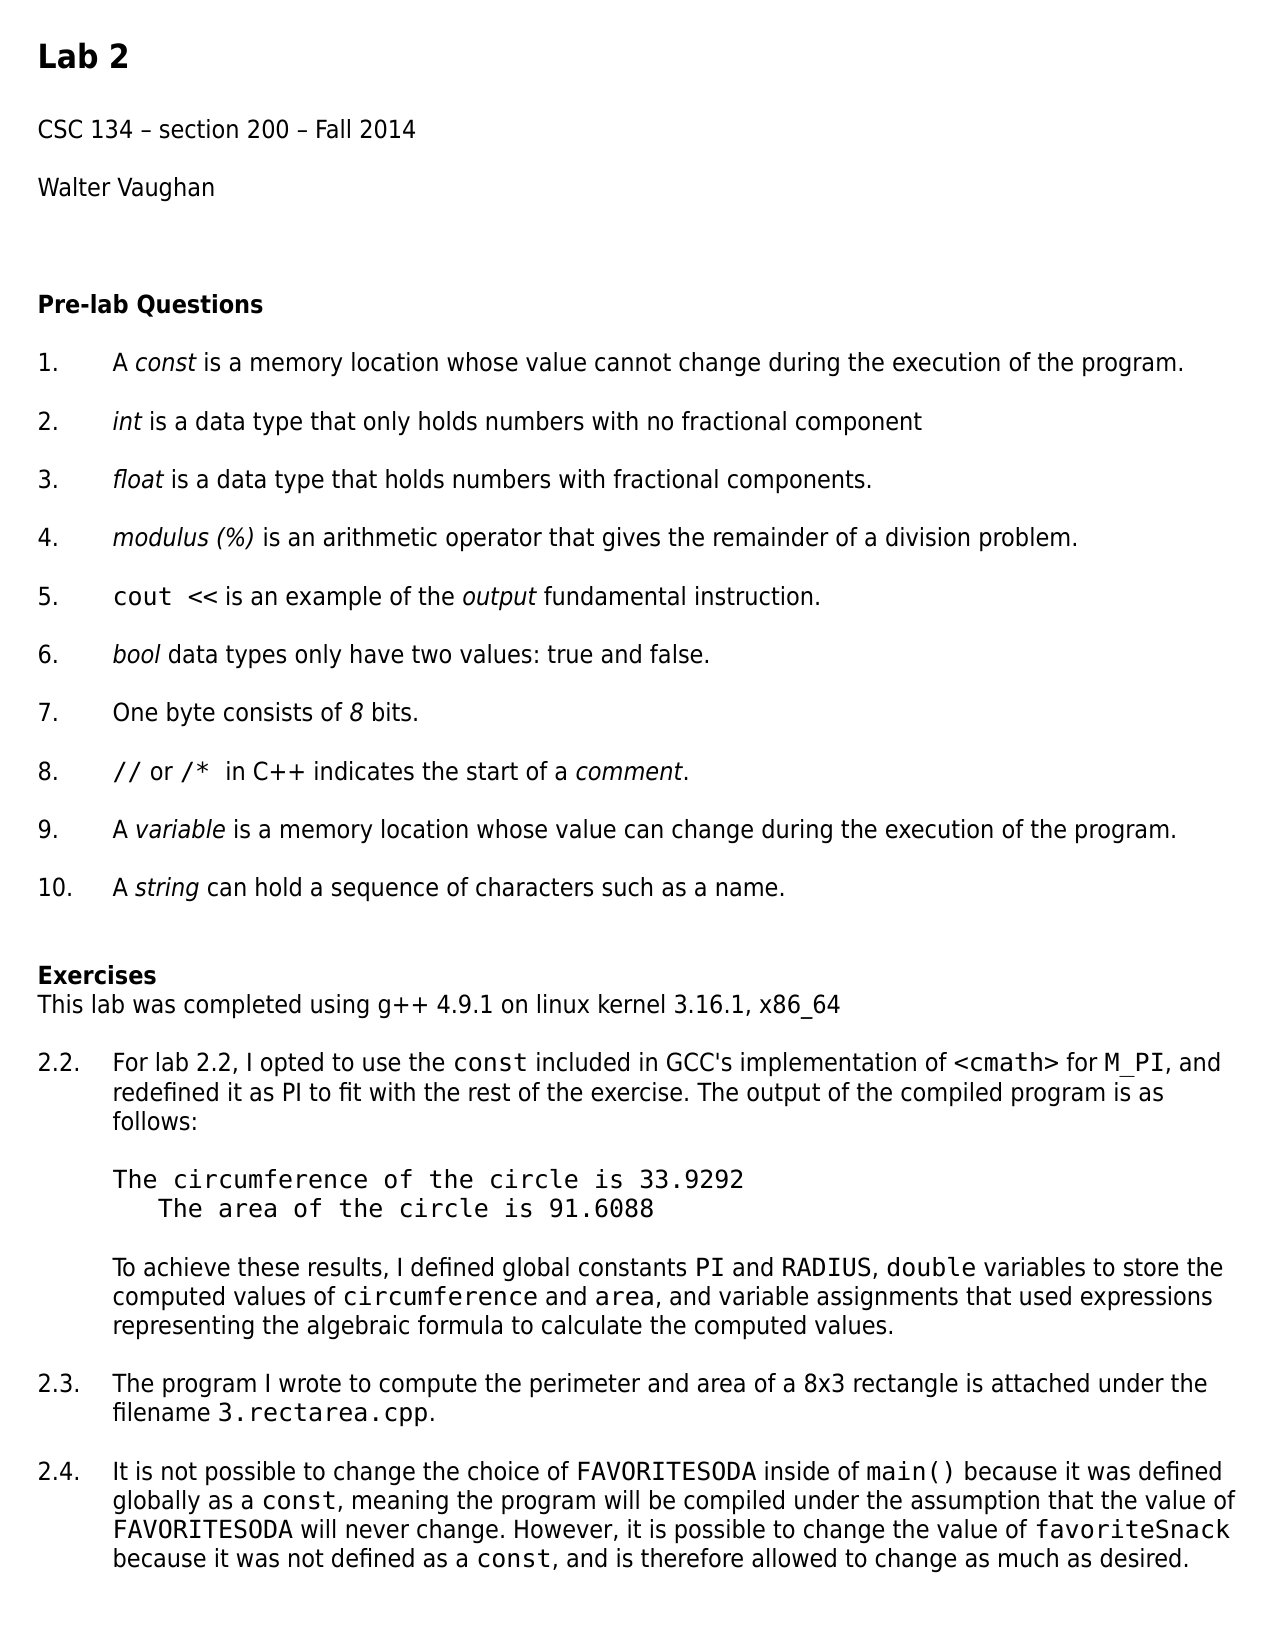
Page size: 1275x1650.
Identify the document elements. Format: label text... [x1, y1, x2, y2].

list bool data types only have two values: true and false. [37, 640, 1237, 669]
text This lab was completed using g++ 4.9.1 on linux kernel 3.16.1, x86_64 [37, 990, 1237, 1019]
list cout << is an example of the output fundamental instruction. [37, 582, 1237, 611]
list A string can hold a sequence of characters such as a name. [37, 873, 1237, 903]
list float is a data type that holds numbers with fractional components. [37, 465, 1237, 494]
text Exercises [37, 961, 1237, 990]
list modulus (%) is an arithmetic operator that gives the remainder of a division problem. [37, 523, 1237, 553]
list One byte consists of 8 bits. [37, 698, 1237, 728]
list A variable is a memory location whose value can change during the execution of the program. [37, 815, 1237, 844]
list int is a data type that only holds numbers with no fractional component [37, 407, 1237, 436]
list A const is a memory location whose value cannot change during the execution of the program. [37, 348, 1237, 378]
text CSC 134 – section 200 – Fall 2014 [37, 115, 1237, 144]
list For lab 2.2, I opted to use the const included in GCC's implementation of <cmath> for M_PI, and redefined it as PI to fit with the rest of the exercise. The output of the compiled program is as follows: The circumference of the circle is 33.9292 The area of the circle is 91.6088 To achieve these results, I defined global constants PI and RADIUS, double variables to store the computed values of circumference and area, and variable assignments that used expressions representing the algebraic formula to calculate the computed values. [37, 1048, 1237, 1340]
text Pre-lab Questions [37, 290, 1237, 319]
list // or /* in C++ indicates the start of a comment. [37, 757, 1237, 786]
text Lab 2 [37, 37, 1237, 76]
list It is not possible to change the choice of FAVORITESODA inside of main() because it was defined globally as a const, meaning the program will be compiled under the assumption that the value of FAVORITESODA will never change. However, it is possible to change the value of favoriteSnack because it was not defined as a const, and is therefore allowed to change as much as desired. [37, 1457, 1237, 1573]
text Walter Vaughan [37, 173, 1237, 203]
list The program I wrote to compute the perimeter and area of a 8x3 rectangle is attached under the filename 3.rectarea.cpp. [37, 1369, 1237, 1428]
